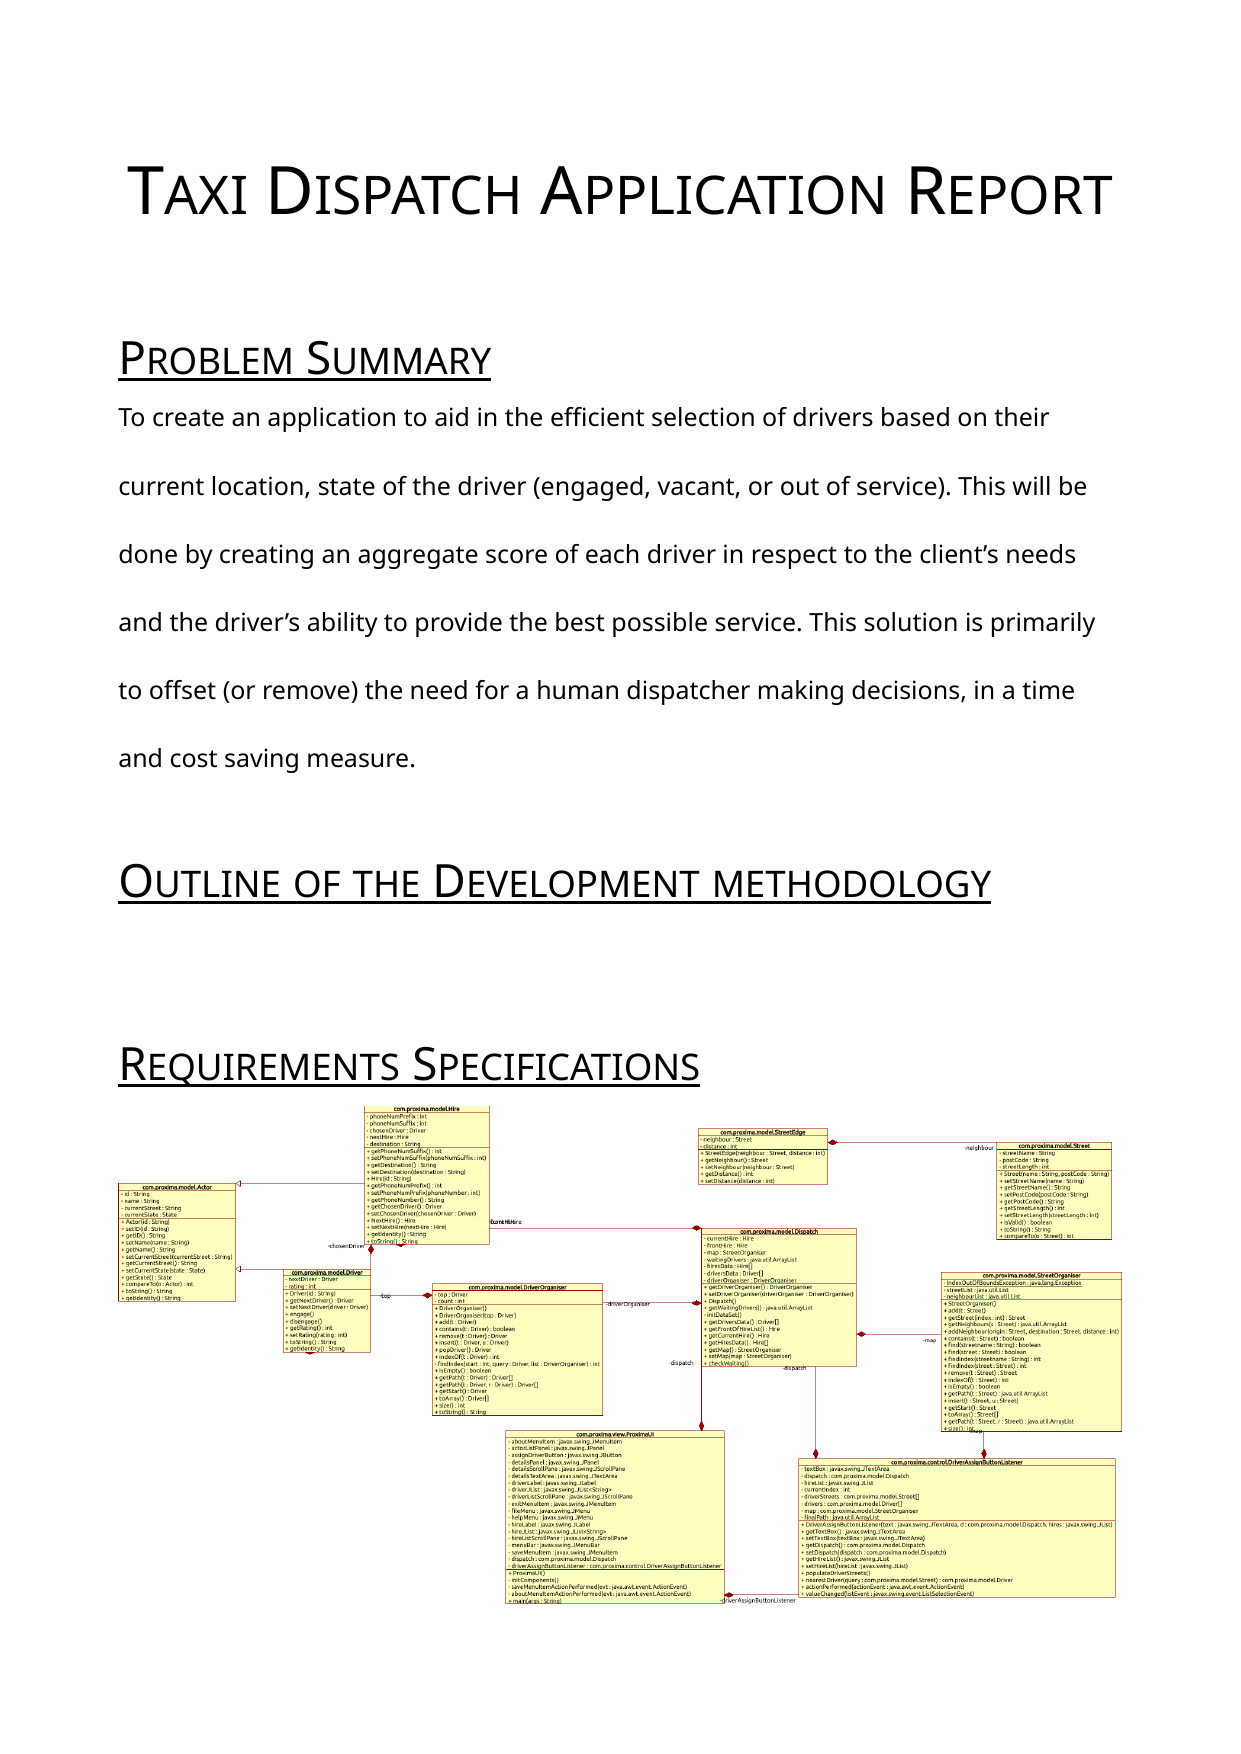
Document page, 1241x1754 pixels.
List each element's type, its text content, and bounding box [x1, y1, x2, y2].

subtitle Outline of the Development methodology [118, 848, 1122, 911]
text To create an application to aid in the efficient selection of drivers based on their current location, state of the driver (engaged, vacant, or out of service). This will be done by creating an aggregate score of each driver in respect to the client’s needs and the driver’s ability to provide the best possible service. This solution is primarily to offset (or remove) the need for a human dispatcher making decisions, in a time and cost saving measure. [118, 400, 1122, 775]
title Taxi Dispatch Application Report [118, 143, 1122, 234]
picture [118, 1106, 1123, 1605]
subtitle Requirements Specifications [118, 1031, 1122, 1093]
subtitle Problem Summary [118, 325, 1122, 388]
